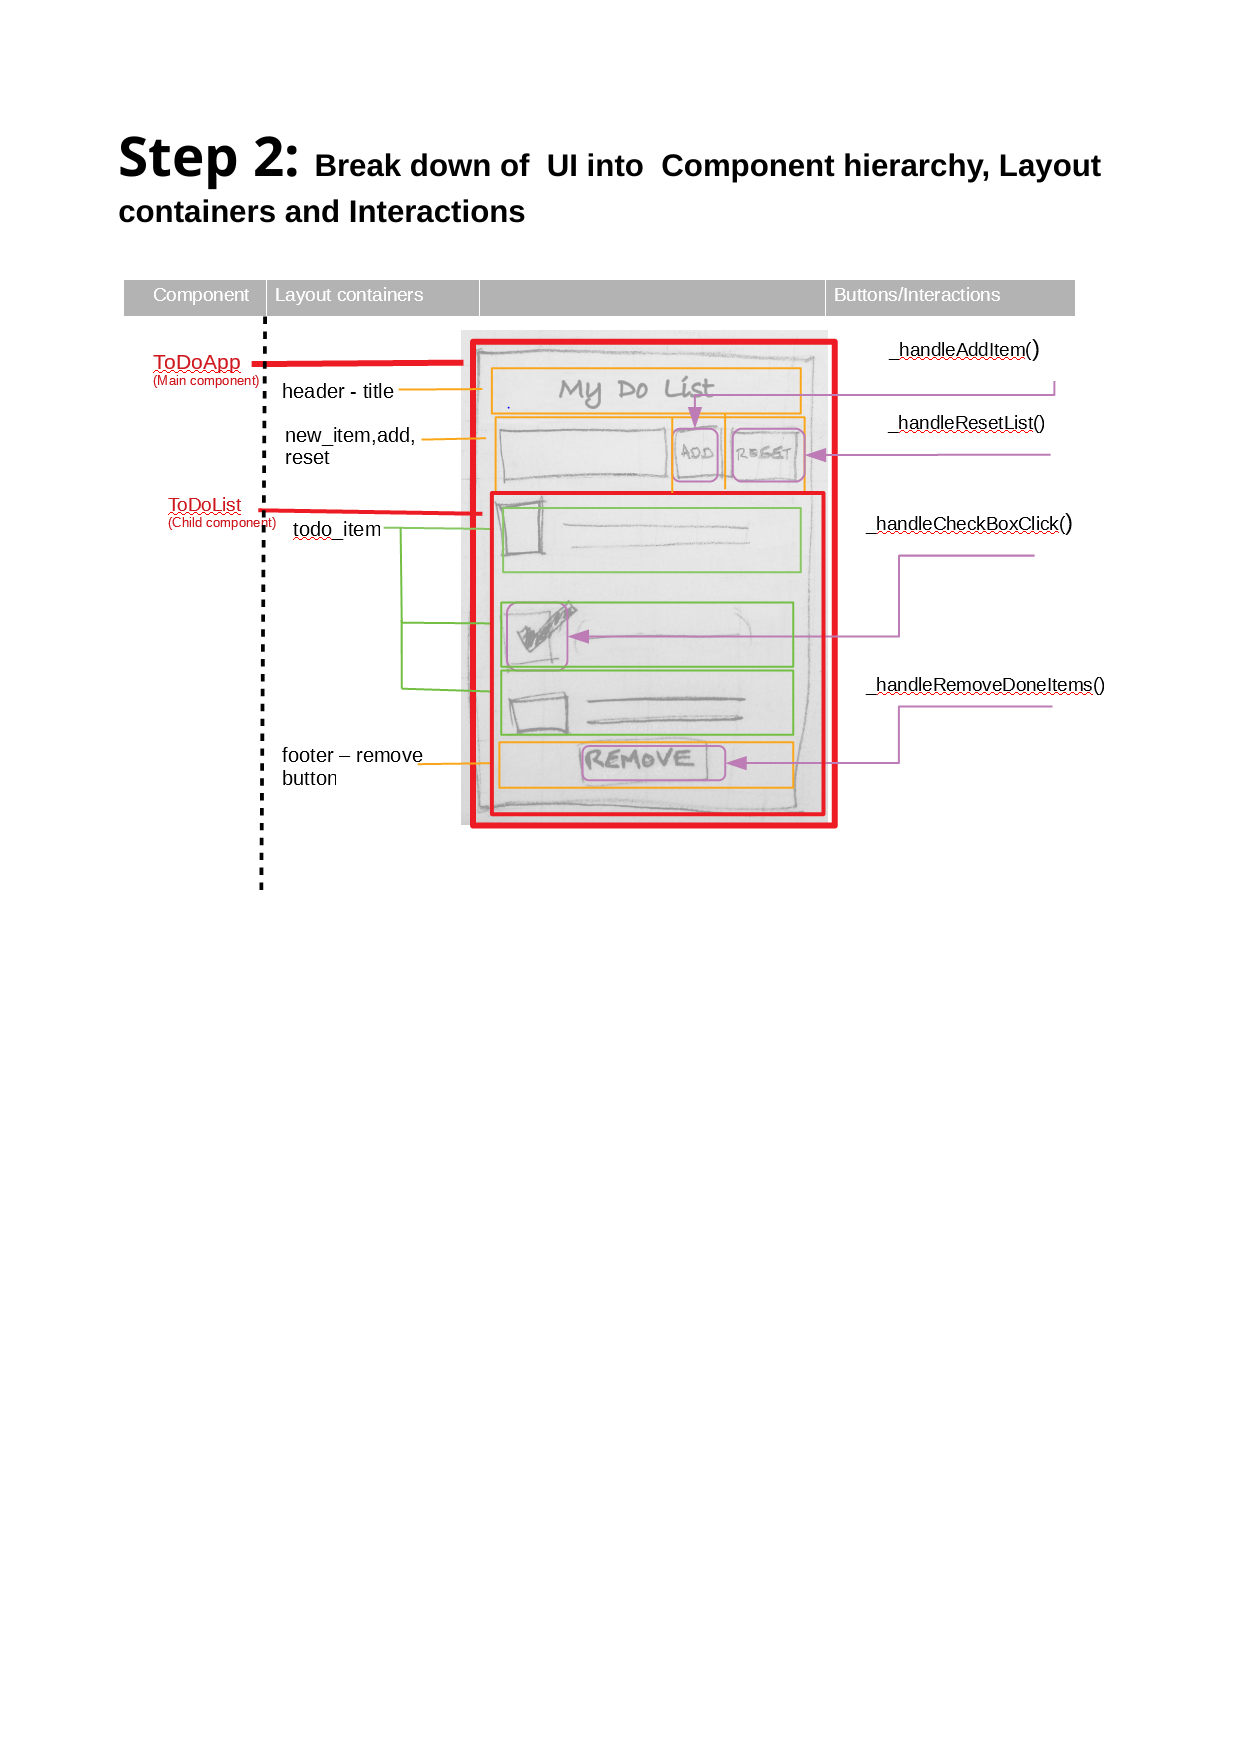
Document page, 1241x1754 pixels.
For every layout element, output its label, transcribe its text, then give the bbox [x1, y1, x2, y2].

picture [118, 263, 1123, 919]
subtitle Step 2: Break down of UI into Component hierarchy, Layout containers and Interactions [118, 118, 1122, 228]
